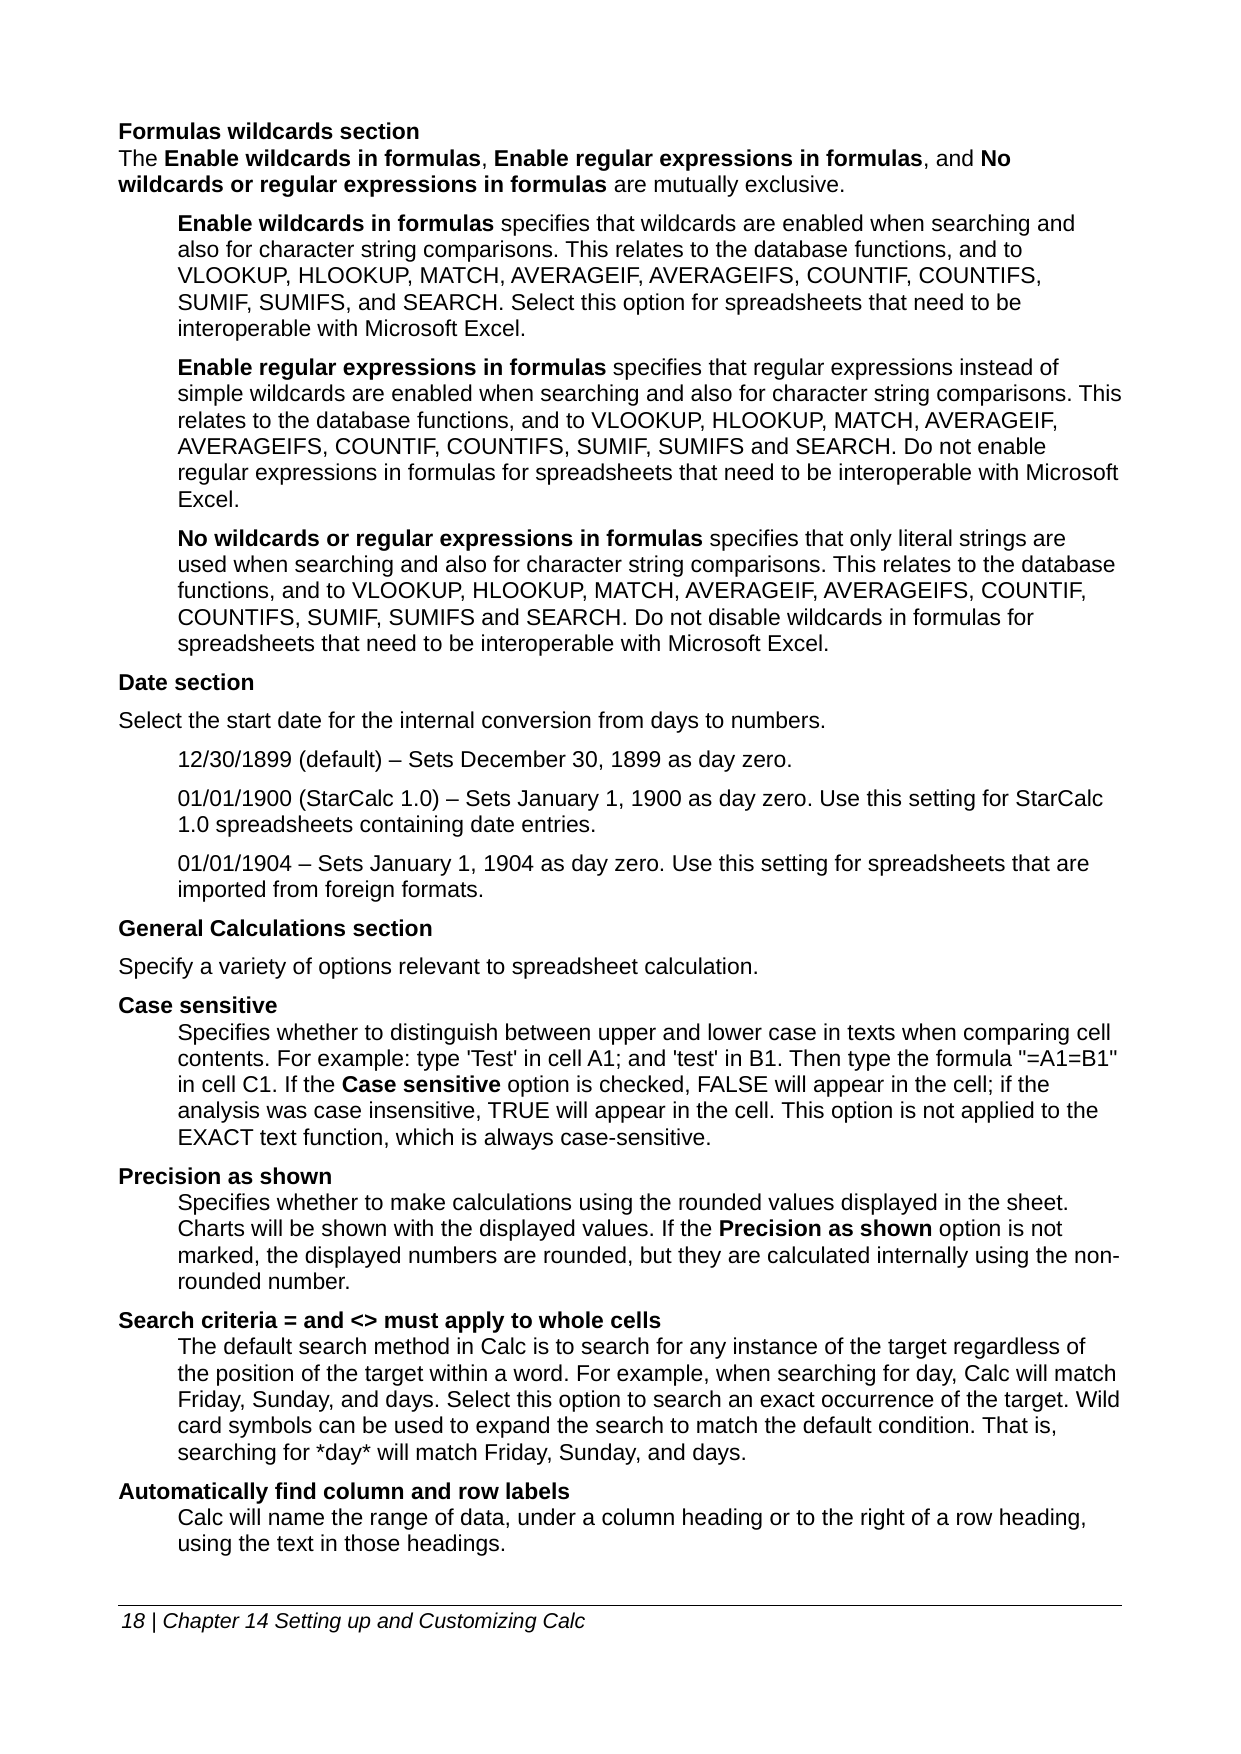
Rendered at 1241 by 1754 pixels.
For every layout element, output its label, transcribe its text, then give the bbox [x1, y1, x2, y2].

text Formulas wildcards section [118, 118, 1122, 144]
text The Enable wildcards in formulas, Enable regular expressions in formulas, and No wildcards or regular expressions in formulas are mutually exclusive. [118, 144, 1122, 197]
text Precision as shown [118, 1163, 1122, 1189]
text No wildcards or regular expressions in formulas specifies that only literal strings are used when searching and also for character string comparisons. This relates to the database functions, and to VLOOKUP, HLOOKUP, MATCH, AVERAGEIF, AVERAGEIFS, COUNTIF, COUNTIFS, SUMIF, SUMIFS and SEARCH. Do not disable wildcards in formulas for spreadsheets that need to be interoperable with Microsoft Excel. [177, 524, 1122, 656]
text Select the start date for the internal conversion from days to numbers. [118, 707, 1122, 733]
text Search criteria = and <> must apply to whole cells [118, 1307, 1122, 1333]
text Specifies whether to make calculations using the rounded values displayed in the sheet. Charts will be shown with the displayed values. If the Precision as shown option is not marked, the displayed numbers are rounded, but they are calculated internally using the non-rounded number. [177, 1189, 1122, 1294]
text General Calculations section [118, 915, 1122, 941]
text Automatically find column and row labels [118, 1478, 1122, 1504]
text Specify a variety of options relevant to spreadsheet calculation. [118, 953, 1122, 979]
text Specifies whether to distinguish between upper and lower case in texts when comparing cell contents. For example: type 'Test' in cell A1; and 'test' in B1. Then type the formula "=A1=B1" in cell C1. If the Case sensitive option is checked, FALSE will appear in the cell; if the analysis was case insensitive, TRUE will appear in the cell. This option is not applied to the EXACT text function, which is always case-sensitive. [177, 1018, 1122, 1150]
text Enable regular expressions in formulas specifies that regular expressions instead of simple wildcards are enabled when searching and also for character string comparisons. This relates to the database functions, and to VLOOKUP, HLOOKUP, MATCH, AVERAGEIF, AVERAGEIFS, COUNTIF, COUNTIFS, SUMIF, SUMIFS and SEARCH. Do not enable regular expressions in formulas for spreadsheets that need to be interoperable with Microsoft Excel. [177, 354, 1122, 512]
text The default search method in Calc is to search for any instance of the target regardless of the position of the target within a word. For example, when searching for day, Calc will match Friday, Sunday, and days. Select this option to search an exact occurrence of the target. Wild card symbols can be used to expand the search to match the default condition. That is, searching for *day* will match Friday, Sunday, and days. [177, 1333, 1122, 1465]
text Date section [118, 669, 1122, 695]
text Calc will name the range of data, under a column heading or to the right of a row heading, using the text in those headings. [177, 1504, 1122, 1557]
text 01/01/1904 – Sets January 1, 1904 as day zero. Use this setting for spreadsheets that are imported from foreign formats. [177, 850, 1122, 903]
text 01/01/1900 (StarCalc 1.0) – Sets January 1, 1900 as day zero. Use this setting for StarCalc 1.0 spreadsheets containing date entries. [177, 785, 1122, 837]
text Case sensitive [118, 992, 1122, 1018]
text 12/30/1899 (default) – Sets December 30, 1899 as day zero. [177, 746, 1122, 772]
text Enable wildcards in formulas specifies that wildcards are enabled when searching and also for character string comparisons. This relates to the database functions, and to VLOOKUP, HLOOKUP, MATCH, AVERAGEIF, AVERAGEIFS, COUNTIF, COUNTIFS, SUMIF, SUMIFS, and SEARCH. Select this option for spreadsheets that need to be interoperable with Microsoft Excel. [177, 210, 1122, 341]
